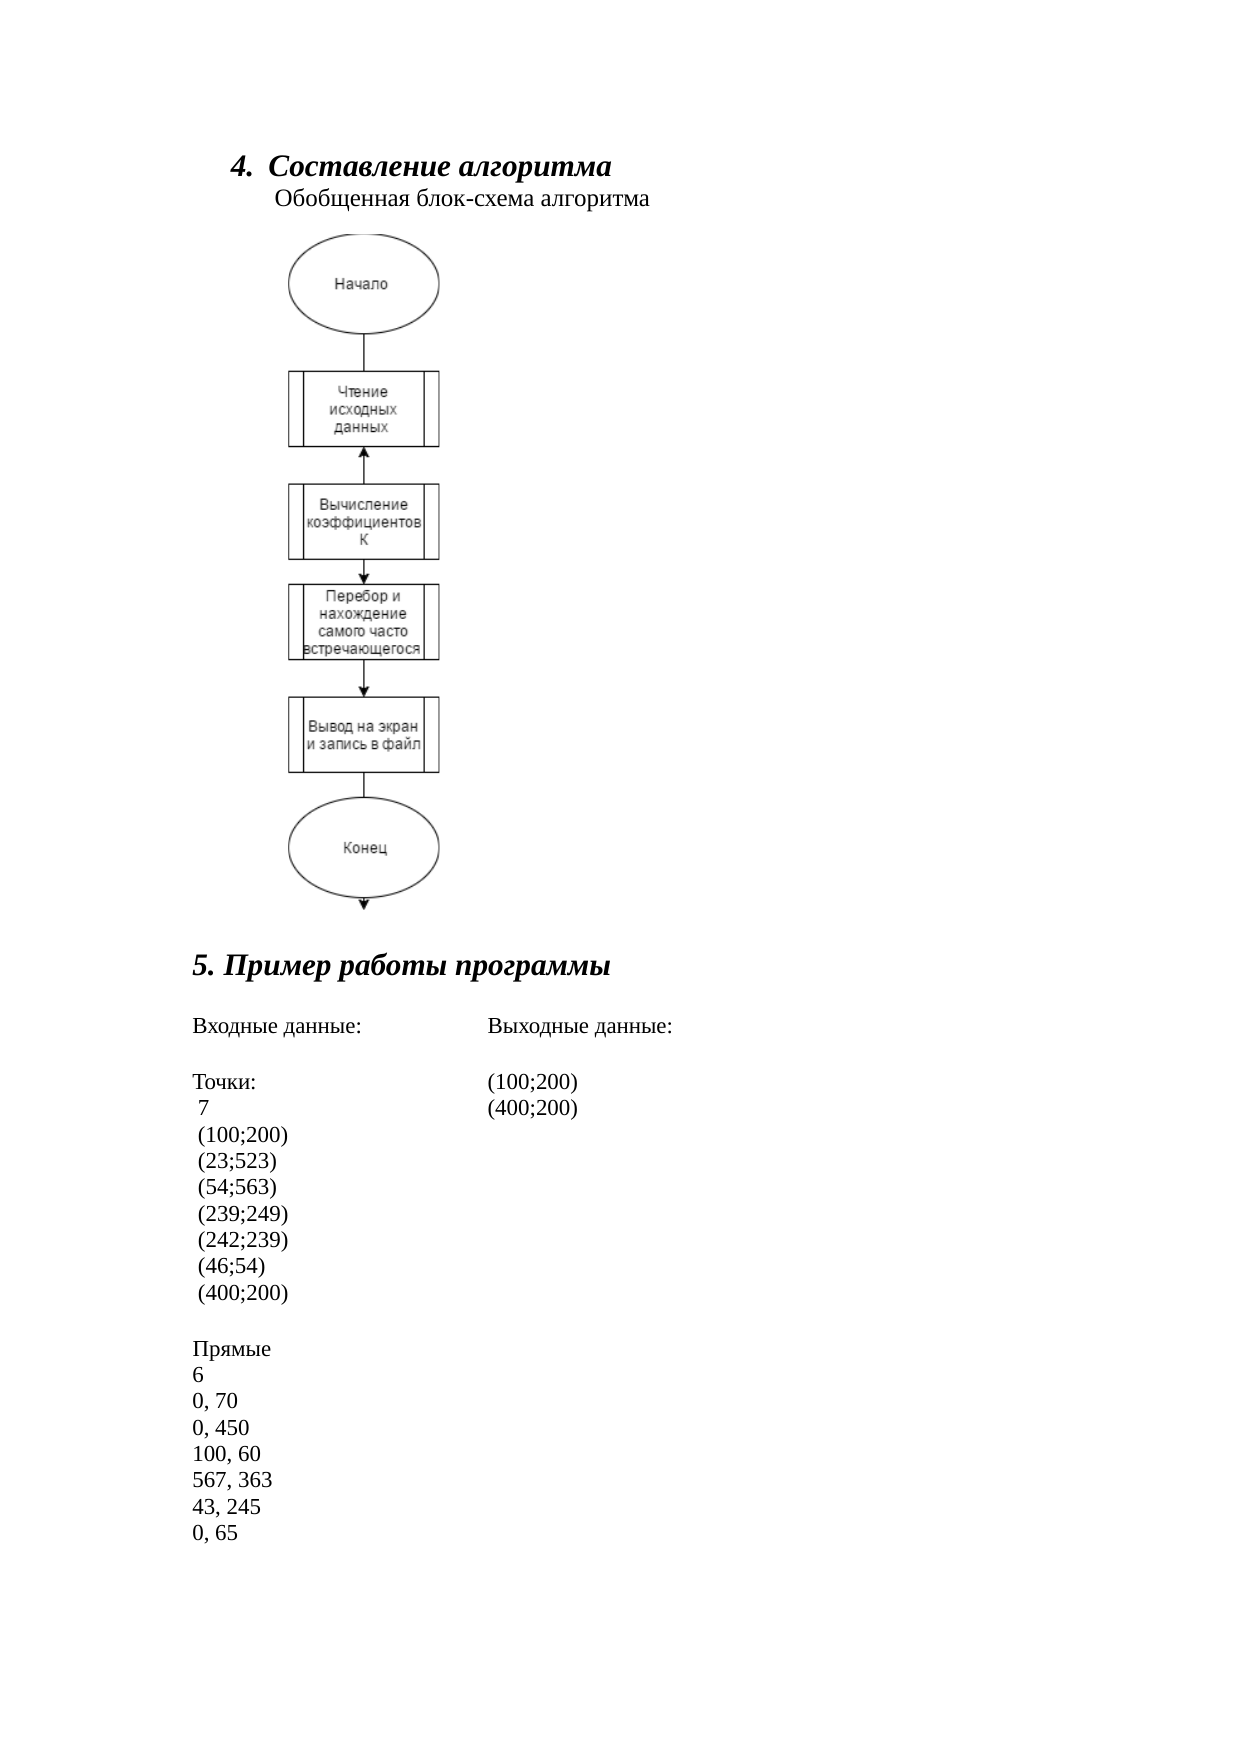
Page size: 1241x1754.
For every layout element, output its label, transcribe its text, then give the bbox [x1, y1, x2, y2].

text 5. Пример работы программы [118, 947, 1122, 983]
list Составление алгоритма [231, 147, 1122, 183]
list Обобщенная блок-схема алгоритма [231, 183, 1122, 212]
picture [288, 234, 440, 921]
text Прямые 6 0, 70 0, 450 100, 60 567, 363 43, 245 0, 65 [118, 1334, 1122, 1572]
text Входные данные: Выходные данные: [118, 1012, 1122, 1038]
text Точки: (100;200) 7 (400;200) (100;200) (23;523) (54;563) (239;249) (242;239) (46;54) (400;200) [118, 1068, 1122, 1305]
